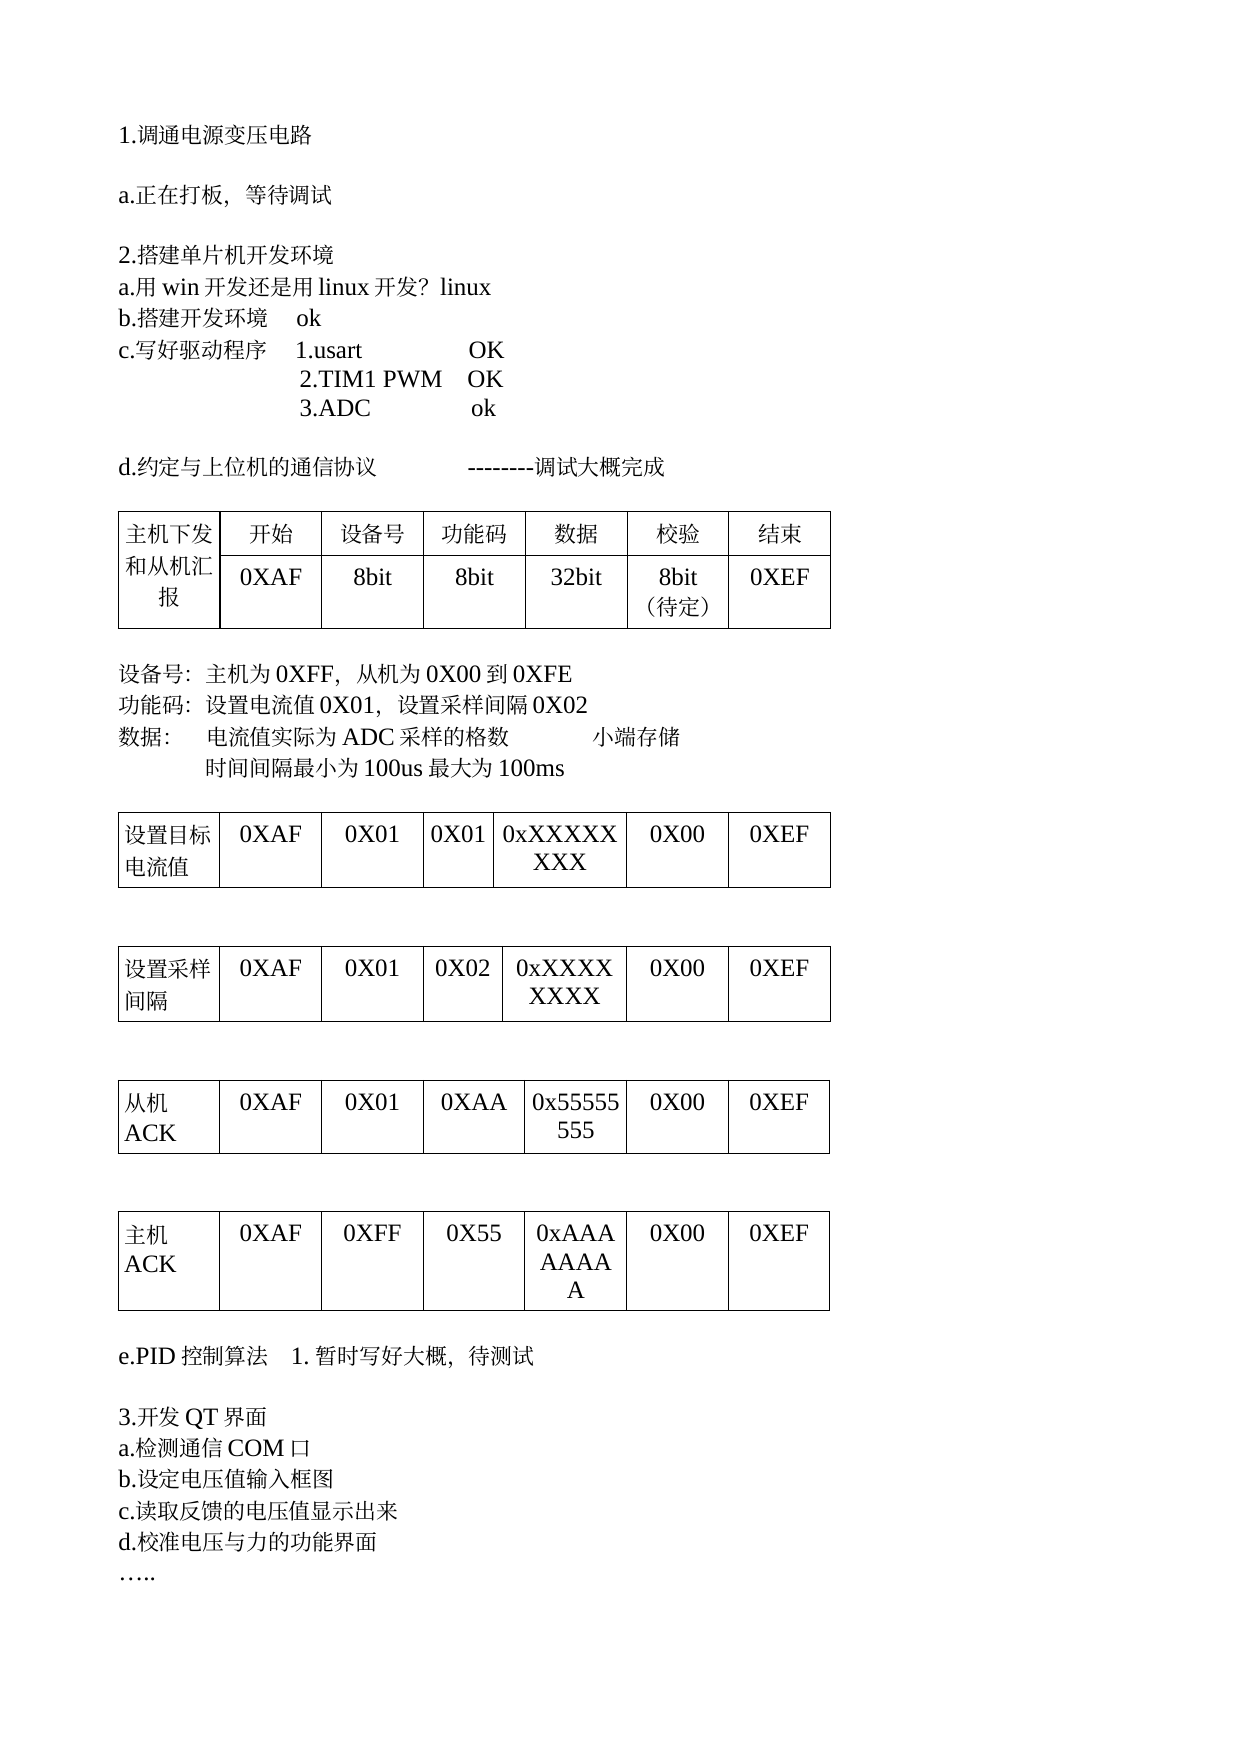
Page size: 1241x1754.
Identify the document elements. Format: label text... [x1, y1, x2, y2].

table_header 结束 [729, 512, 830, 555]
text e.PID控制算法 1. 暂时写好大概，待测试 [118, 1339, 1122, 1371]
text 设备号：主机为0XFF，从机为0X00到0XFE [118, 657, 1122, 689]
table_header 0X01 [424, 813, 493, 887]
table_cell 0XEF [729, 556, 830, 627]
table_cell 8bit [322, 556, 423, 627]
table_header 0XAF [220, 947, 321, 1021]
table_header 0X01 [322, 947, 423, 1021]
text c.读取反馈的电压值显示出来 [118, 1494, 1122, 1526]
table_header 0X02 [424, 947, 502, 1021]
table_header 0xXXXXXXXX [494, 813, 626, 887]
text 1.调通电源变压电路 [118, 118, 1122, 149]
text 3.开发QT界面 [118, 1400, 1122, 1431]
table_cell 8bit [424, 556, 525, 627]
table_cell 8bit （待定） [628, 556, 728, 627]
table_header 0X01 [322, 1081, 423, 1152]
table_header 0X01 [322, 813, 423, 887]
table_header 0XEF [729, 947, 830, 1021]
table_header 0xXXXXXXXX [503, 947, 626, 1021]
table_header 功能码 [424, 512, 525, 555]
table_header 从机ACK [119, 1081, 219, 1152]
table_header 0XAA [424, 1081, 524, 1152]
table_header 开始 [221, 512, 321, 555]
text a.检测通信COM口 [118, 1431, 1122, 1463]
table_header 0x55555555 [525, 1081, 626, 1152]
table_header 0xAAAAAAAA [525, 1212, 626, 1310]
text ….. [118, 1557, 1122, 1586]
table_header 0XEF [729, 813, 830, 887]
table_cell 0XAF [221, 556, 321, 627]
table_header 0XAF [220, 813, 321, 887]
table_header 主机下发 和从机汇报 [119, 512, 219, 627]
text 功能码：设置电流值0X01，设置采样间隔0X02 [118, 689, 1122, 720]
table_header 0XAF [220, 1081, 321, 1152]
text 2.搭建单片机开发环境 [118, 238, 1122, 270]
text d.校准电压与力的功能界面 [118, 1526, 1122, 1557]
text 数据： 电流值实际为ADC采样的格数 小端存储 [118, 720, 1122, 752]
table_header 0XAF [220, 1212, 321, 1310]
table_header 0X55 [424, 1212, 524, 1310]
table_cell 32bit [526, 556, 627, 627]
table_header 0XEF [729, 1081, 829, 1152]
text b.搭建开发环境 ok [118, 301, 1122, 333]
table_header 设备号 [322, 512, 423, 555]
table_header 0X00 [627, 1212, 728, 1310]
text 时间间隔最小为100us最大为100ms [118, 752, 1122, 783]
table_header 0X00 [627, 947, 728, 1021]
table_header 设置目标电流值 [119, 813, 219, 887]
table_header 校验 [628, 512, 728, 555]
table_header 设置采样间隔 [119, 947, 219, 1021]
text d.约定与上位机的通信协议 --------调试大概完成 [118, 451, 1122, 482]
table_header 0X00 [627, 1081, 728, 1152]
table_header 数据 [526, 512, 627, 555]
text a.正在打板，等待调试 [118, 178, 1122, 210]
text b.设定电压值输入框图 [118, 1463, 1122, 1494]
table_header 0X00 [627, 813, 728, 887]
text 3.ADC ok [118, 393, 1122, 422]
text a.用win开发还是用linux开发？linux [118, 270, 1122, 301]
table_header 0XEF [729, 1212, 829, 1310]
text 2.TIM1 PWM OK [118, 364, 1122, 393]
table_header 主机ACK [119, 1212, 219, 1310]
text c.写好驱动程序 1.usart OK [118, 333, 1122, 364]
table_header 0XFF [322, 1212, 423, 1310]
